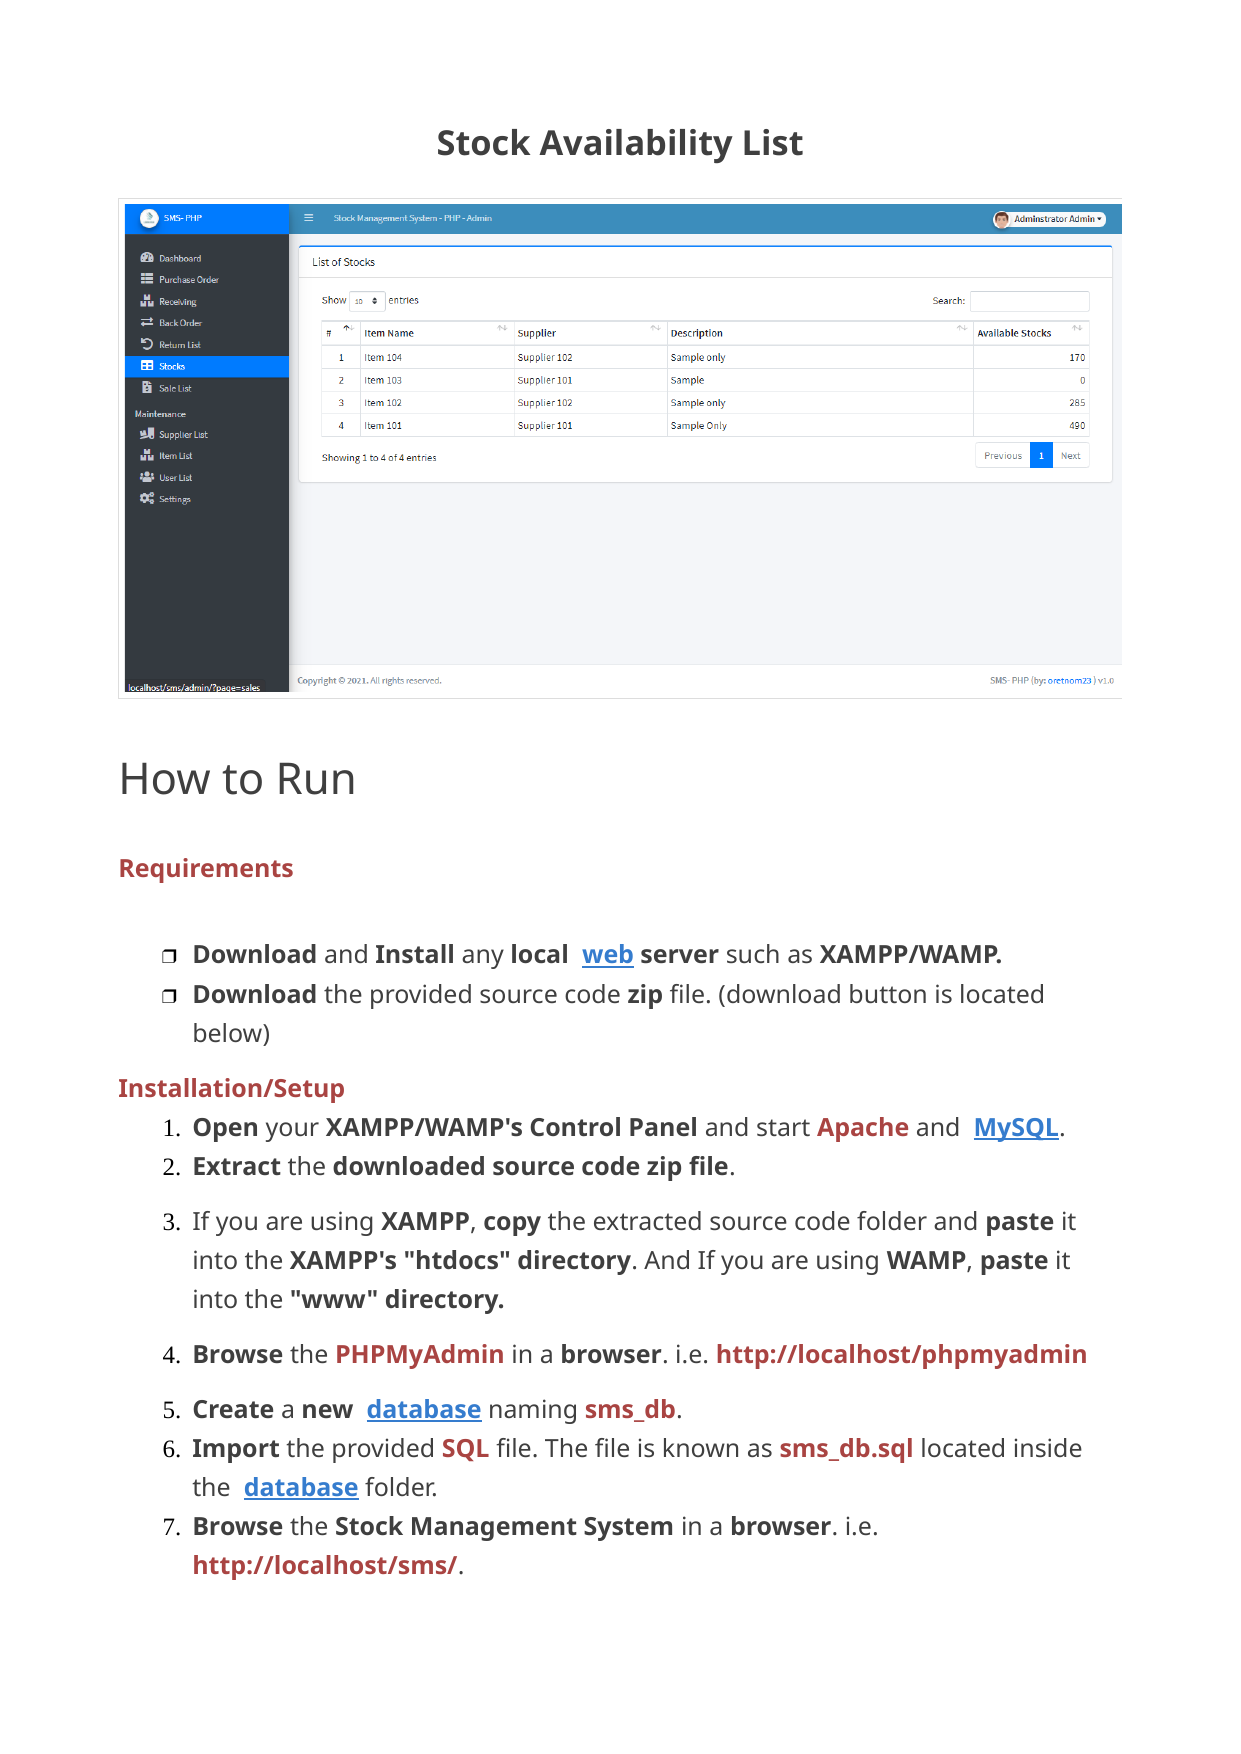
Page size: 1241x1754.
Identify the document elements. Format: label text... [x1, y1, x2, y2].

list If you are using XAMPP, copy the extracted source code folder and paste it into the XAMPP's "htdocs" directory. And If you are using WAMP, paste it into the "www" directory. [162, 1203, 1122, 1316]
list Browse the PHPMyAdmin in a browser. i.e. http://localhost/phpmyadmin [162, 1337, 1122, 1371]
picture [124, 204, 1122, 692]
list Browse the Stock Management System in a browser. i.e. http://localhost/sms/. [162, 1509, 1122, 1582]
list Download and Install any local web server such as XAMPP/WAMP. [162, 937, 1122, 971]
list Import the provided SQL file. The file is known as sms_db.sql located inside the database folder. [162, 1431, 1122, 1504]
list Extract the downloaded source code zip file. [162, 1149, 1122, 1183]
list Download the provided source code zip file. (download button is located below) [162, 976, 1122, 1049]
text Installation/Setup [118, 1070, 1122, 1104]
text Requirements [118, 850, 1122, 884]
list Create a new database naming sms_db. [162, 1391, 1122, 1425]
list Open your XAMPP/WAMP's Control Panel and start Apache and MySQL. [162, 1109, 1122, 1143]
subtitle Stock Availability List [118, 118, 1122, 165]
subtitle How to Run [118, 748, 1122, 807]
